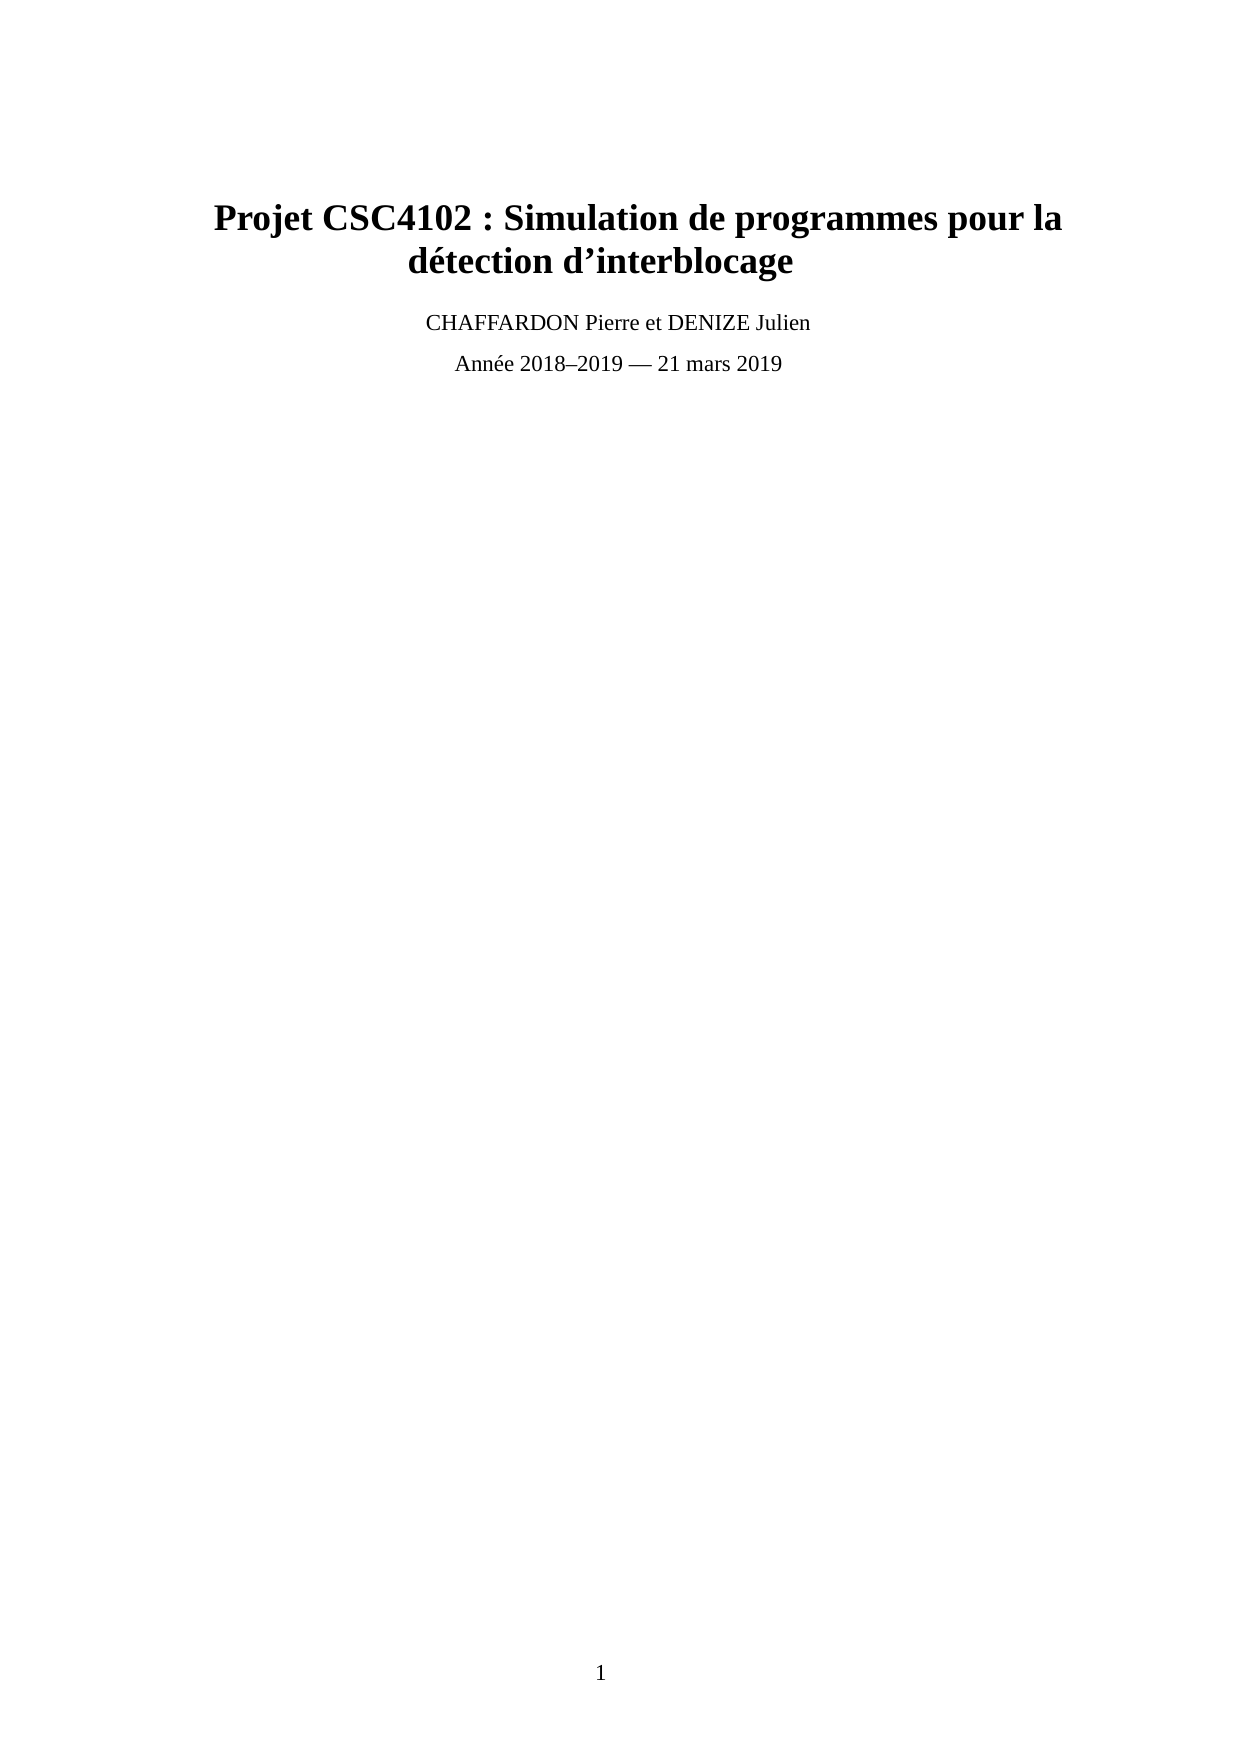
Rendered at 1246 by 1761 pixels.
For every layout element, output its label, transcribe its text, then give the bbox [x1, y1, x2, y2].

title Projet CSC4102 : Simulation de programmes pour la détection d’interblocage [126, 195, 1075, 282]
text CHAFFARDON Pierre et DENIZE Julien [126, 309, 1075, 335]
text Année 2018–2019 — 21 mars 2019 [126, 349, 1075, 376]
